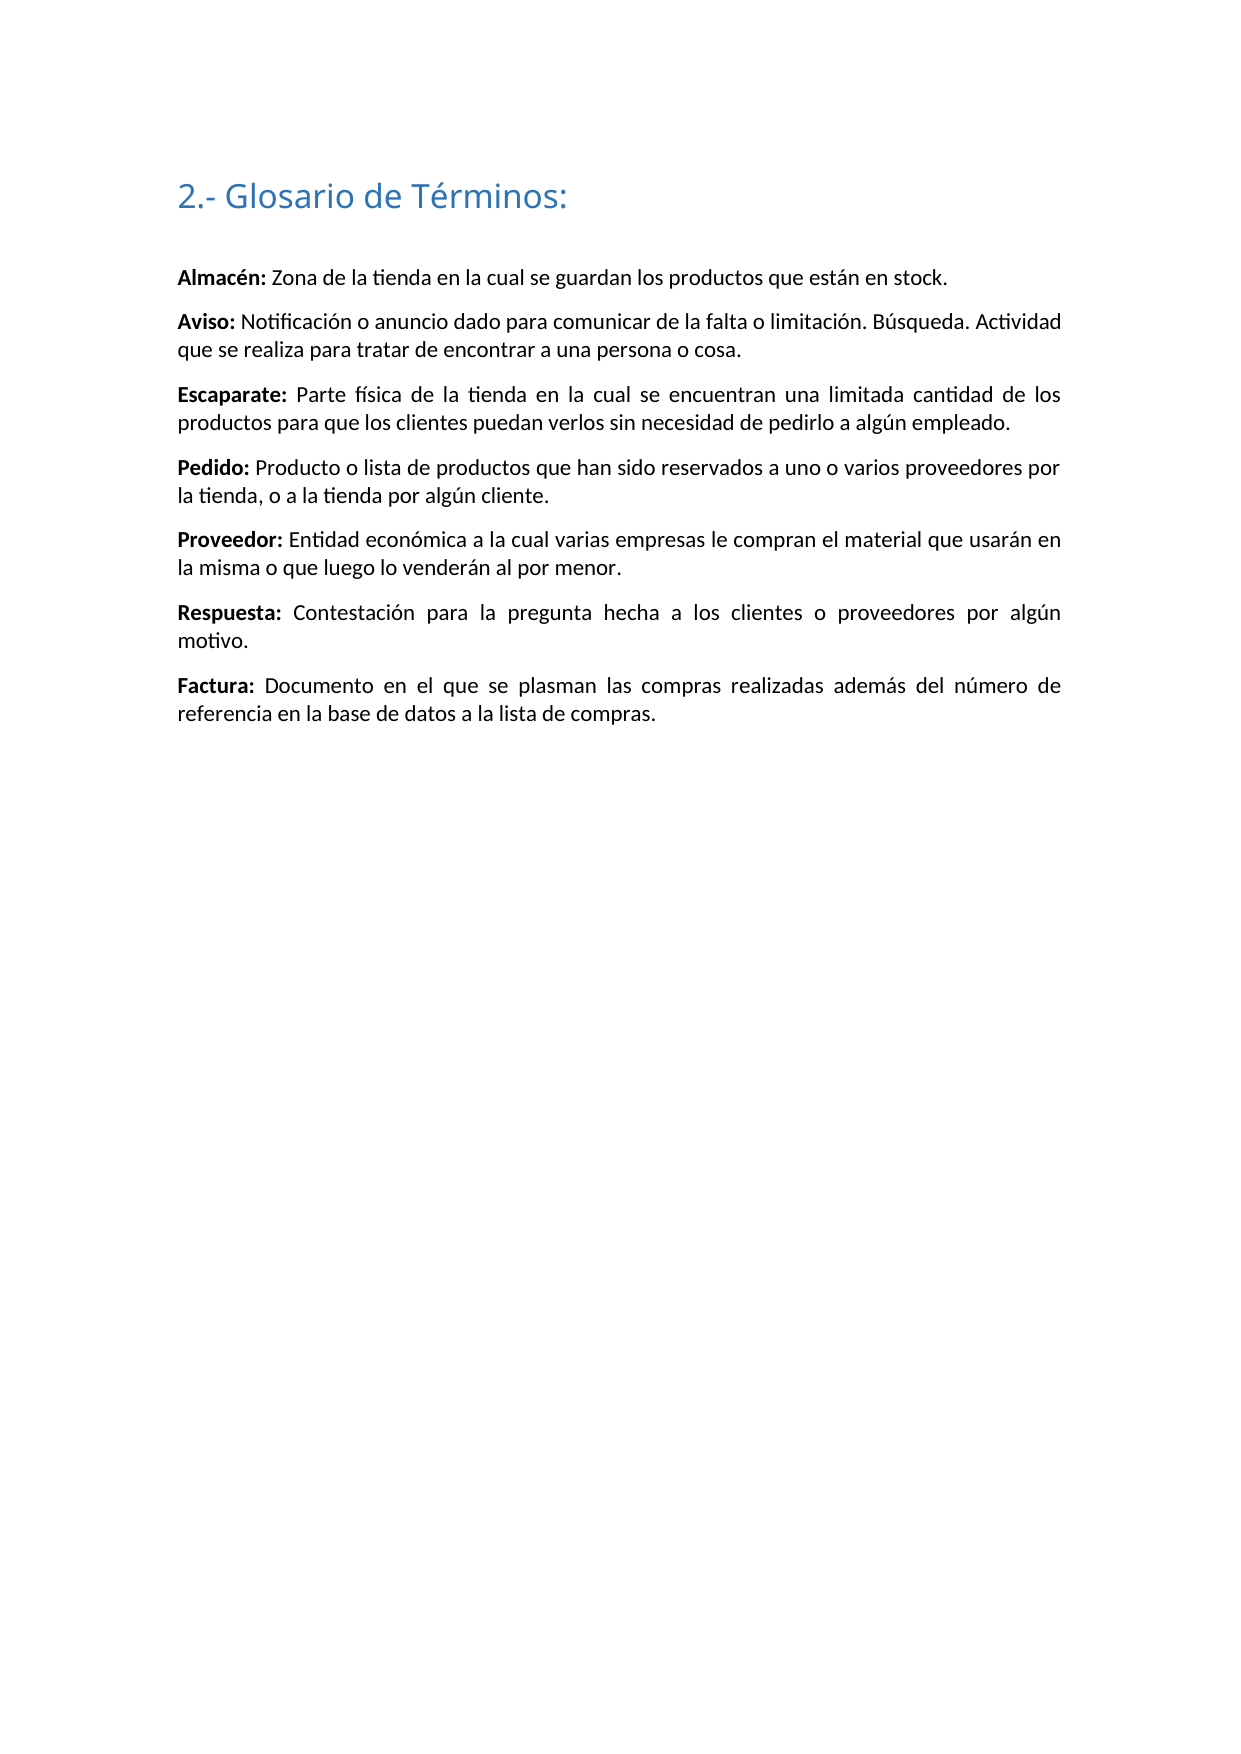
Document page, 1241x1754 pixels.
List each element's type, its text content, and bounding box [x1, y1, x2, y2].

text Respuesta: Contestación para la pregunta hecha a los clientes o proveedores por algún motivo. [177, 598, 1063, 654]
text Proveedor: Entidad económica a la cual varias empresas le compran el material que usarán en la misma o que luego lo venderán al por menor. [177, 526, 1063, 582]
text Aviso: Notificación o anuncio dado para comunicar de la falta o limitación. Búsqueda. Actividad que se realiza para tratar de encontrar a una persona o cosa. [177, 307, 1063, 363]
text Pedido: Producto o lista de productos que han sido reservados a uno o varios proveedores por la tienda, o a la tienda por algún cliente. [177, 453, 1063, 509]
subtitle 2.- Glosario de Términos: [177, 173, 1063, 218]
text Factura: Documento en el que se plasman las compras realizadas además del número de referencia en la base de datos a la lista de compras. [177, 671, 1063, 727]
text Escaparate: Parte física de la tienda en la cual se encuentran una limitada cantidad de los productos para que los clientes puedan verlos sin necesidad de pedirlo a algún empleado. [177, 380, 1063, 436]
text Almacén: Zona de la tienda en la cual se guardan los productos que están en stock. [177, 263, 1063, 291]
